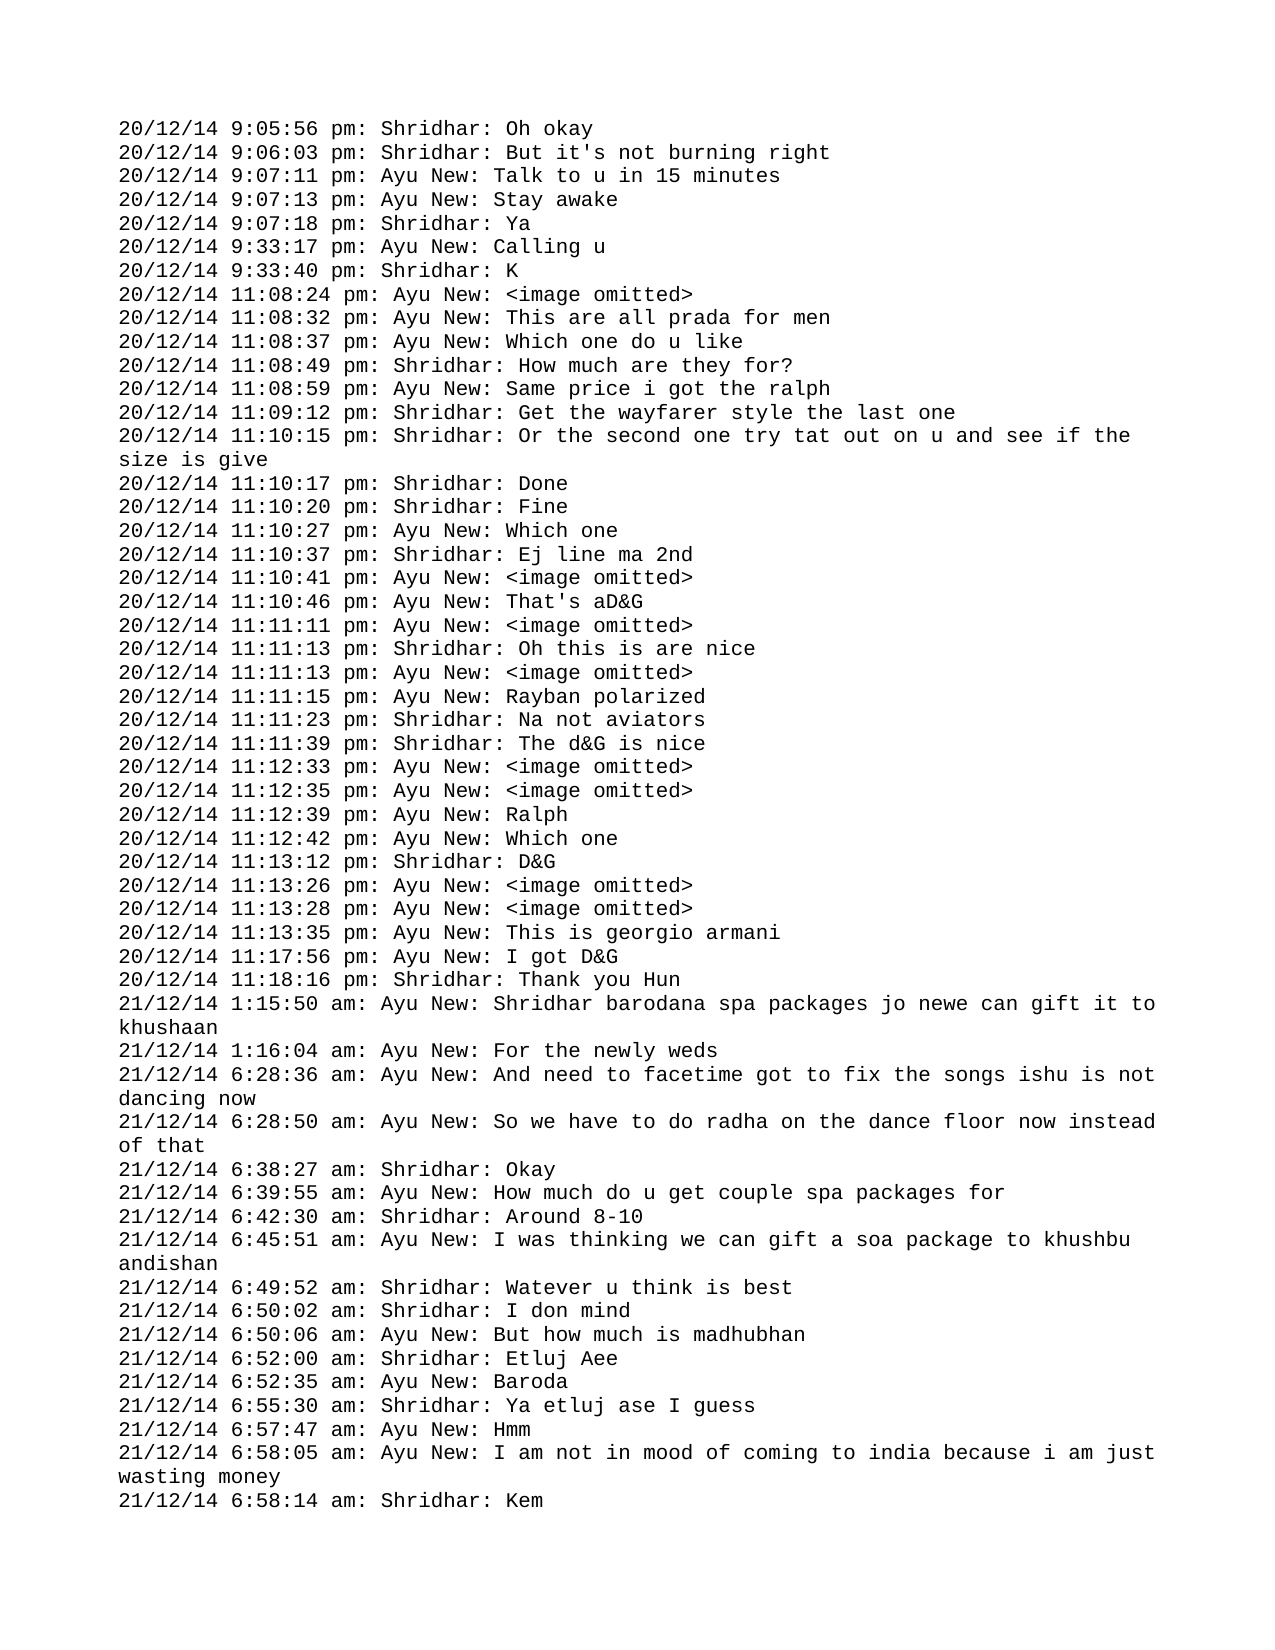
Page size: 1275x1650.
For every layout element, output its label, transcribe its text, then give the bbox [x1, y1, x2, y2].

text 20/12/14 11:11:23 pm: Shridhar: Na not aviators [118, 709, 1157, 733]
text 20/12/14 11:08:37 pm: Ayu New: Which one do u like [118, 331, 1157, 354]
text 21/12/14 6:55:30 am: Shridhar: Ya etluj ase I guess [118, 1395, 1157, 1419]
text 20/12/14 11:10:37 pm: Shridhar: Ej line ma 2nd [118, 544, 1157, 567]
text 21/12/14 6:58:05 am: Ayu New: I am not in mood of coming to india because i am just wasting money [118, 1442, 1157, 1489]
text 20/12/14 11:18:16 pm: Shridhar: Thank you Hun [118, 969, 1157, 993]
text 20/12/14 11:12:33 pm: Ayu New: <image omitted> [118, 757, 1157, 780]
text 21/12/14 6:49:52 am: Shridhar: Watever u think is best [118, 1277, 1157, 1300]
text 20/12/14 11:08:49 pm: Shridhar: How much are they for? [118, 354, 1157, 378]
text 21/12/14 6:28:36 am: Ayu New: And need to facetime got to fix the songs ishu is not dancing now [118, 1064, 1157, 1111]
text 20/12/14 11:08:59 pm: Ayu New: Same price i got the ralph [118, 378, 1157, 402]
text 20/12/14 11:11:15 pm: Ayu New: Rayban polarized [118, 686, 1157, 709]
text 21/12/14 1:15:50 am: Ayu New: Shridhar barodana spa packages jo newe can gift it to khushaan [118, 993, 1157, 1040]
text 20/12/14 9:06:03 pm: Shridhar: But it's not burning right [118, 142, 1157, 165]
text 21/12/14 1:16:04 am: Ayu New: For the newly weds [118, 1040, 1157, 1064]
text 20/12/14 11:13:35 pm: Ayu New: This is georgio armani [118, 922, 1157, 946]
text 21/12/14 6:50:06 am: Ayu New: But how much is madhubhan [118, 1324, 1157, 1348]
text 20/12/14 9:33:40 pm: Shridhar: K [118, 260, 1157, 284]
text 21/12/14 6:50:02 am: Shridhar: I don mind [118, 1300, 1157, 1324]
text 20/12/14 11:10:27 pm: Ayu New: Which one [118, 520, 1157, 544]
text 20/12/14 9:07:11 pm: Ayu New: Talk to u in 15 minutes [118, 165, 1157, 189]
text 20/12/14 11:10:41 pm: Ayu New: <image omitted> [118, 567, 1157, 591]
text 21/12/14 6:39:55 am: Ayu New: How much do u get couple spa packages for [118, 1182, 1157, 1206]
text 20/12/14 11:10:17 pm: Shridhar: Done [118, 473, 1157, 496]
text 20/12/14 11:13:12 pm: Shridhar: D&G [118, 851, 1157, 875]
text 20/12/14 11:09:12 pm: Shridhar: Get the wayfarer style the last one [118, 402, 1157, 426]
text 21/12/14 6:52:00 am: Shridhar: Etluj Aee [118, 1348, 1157, 1371]
text 20/12/14 9:05:56 pm: Shridhar: Oh okay [118, 118, 1157, 142]
text 20/12/14 11:12:42 pm: Ayu New: Which one [118, 827, 1157, 851]
text 20/12/14 11:10:20 pm: Shridhar: Fine [118, 496, 1157, 520]
text 20/12/14 11:17:56 pm: Ayu New: I got D&G [118, 946, 1157, 969]
text 20/12/14 11:10:15 pm: Shridhar: Or the second one try tat out on u and see if the size is give [118, 426, 1157, 473]
text 20/12/14 11:11:13 pm: Ayu New: <image omitted> [118, 662, 1157, 686]
text 20/12/14 9:33:17 pm: Ayu New: Calling u [118, 236, 1157, 260]
text 21/12/14 6:58:14 am: Shridhar: Kem [118, 1489, 1157, 1513]
text 21/12/14 6:42:30 am: Shridhar: Around 8-10 [118, 1206, 1157, 1229]
text 21/12/14 6:38:27 am: Shridhar: Okay [118, 1158, 1157, 1182]
text 20/12/14 9:07:13 pm: Ayu New: Stay awake [118, 189, 1157, 213]
text 20/12/14 9:07:18 pm: Shridhar: Ya [118, 213, 1157, 236]
text 20/12/14 11:11:13 pm: Shridhar: Oh this is are nice [118, 638, 1157, 662]
text 20/12/14 11:13:28 pm: Ayu New: <image omitted> [118, 898, 1157, 922]
text 20/12/14 11:11:39 pm: Shridhar: The d&G is nice [118, 733, 1157, 757]
text 21/12/14 6:45:51 am: Ayu New: I was thinking we can gift a soa package to khushbu andishan [118, 1229, 1157, 1277]
text 20/12/14 11:08:24 pm: Ayu New: <image omitted> [118, 284, 1157, 307]
text 21/12/14 6:57:47 am: Ayu New: Hmm [118, 1419, 1157, 1442]
text 20/12/14 11:13:26 pm: Ayu New: <image omitted> [118, 875, 1157, 898]
text 20/12/14 11:10:46 pm: Ayu New: That's aD&G [118, 591, 1157, 615]
text 20/12/14 11:11:11 pm: Ayu New: <image omitted> [118, 615, 1157, 638]
text 20/12/14 11:08:32 pm: Ayu New: This are all prada for men [118, 307, 1157, 331]
text 21/12/14 6:52:35 am: Ayu New: Baroda [118, 1371, 1157, 1395]
text 21/12/14 6:28:50 am: Ayu New: So we have to do radha on the dance floor now instead of that [118, 1111, 1157, 1158]
text 20/12/14 11:12:39 pm: Ayu New: Ralph [118, 804, 1157, 827]
text 20/12/14 11:12:35 pm: Ayu New: <image omitted> [118, 780, 1157, 804]
